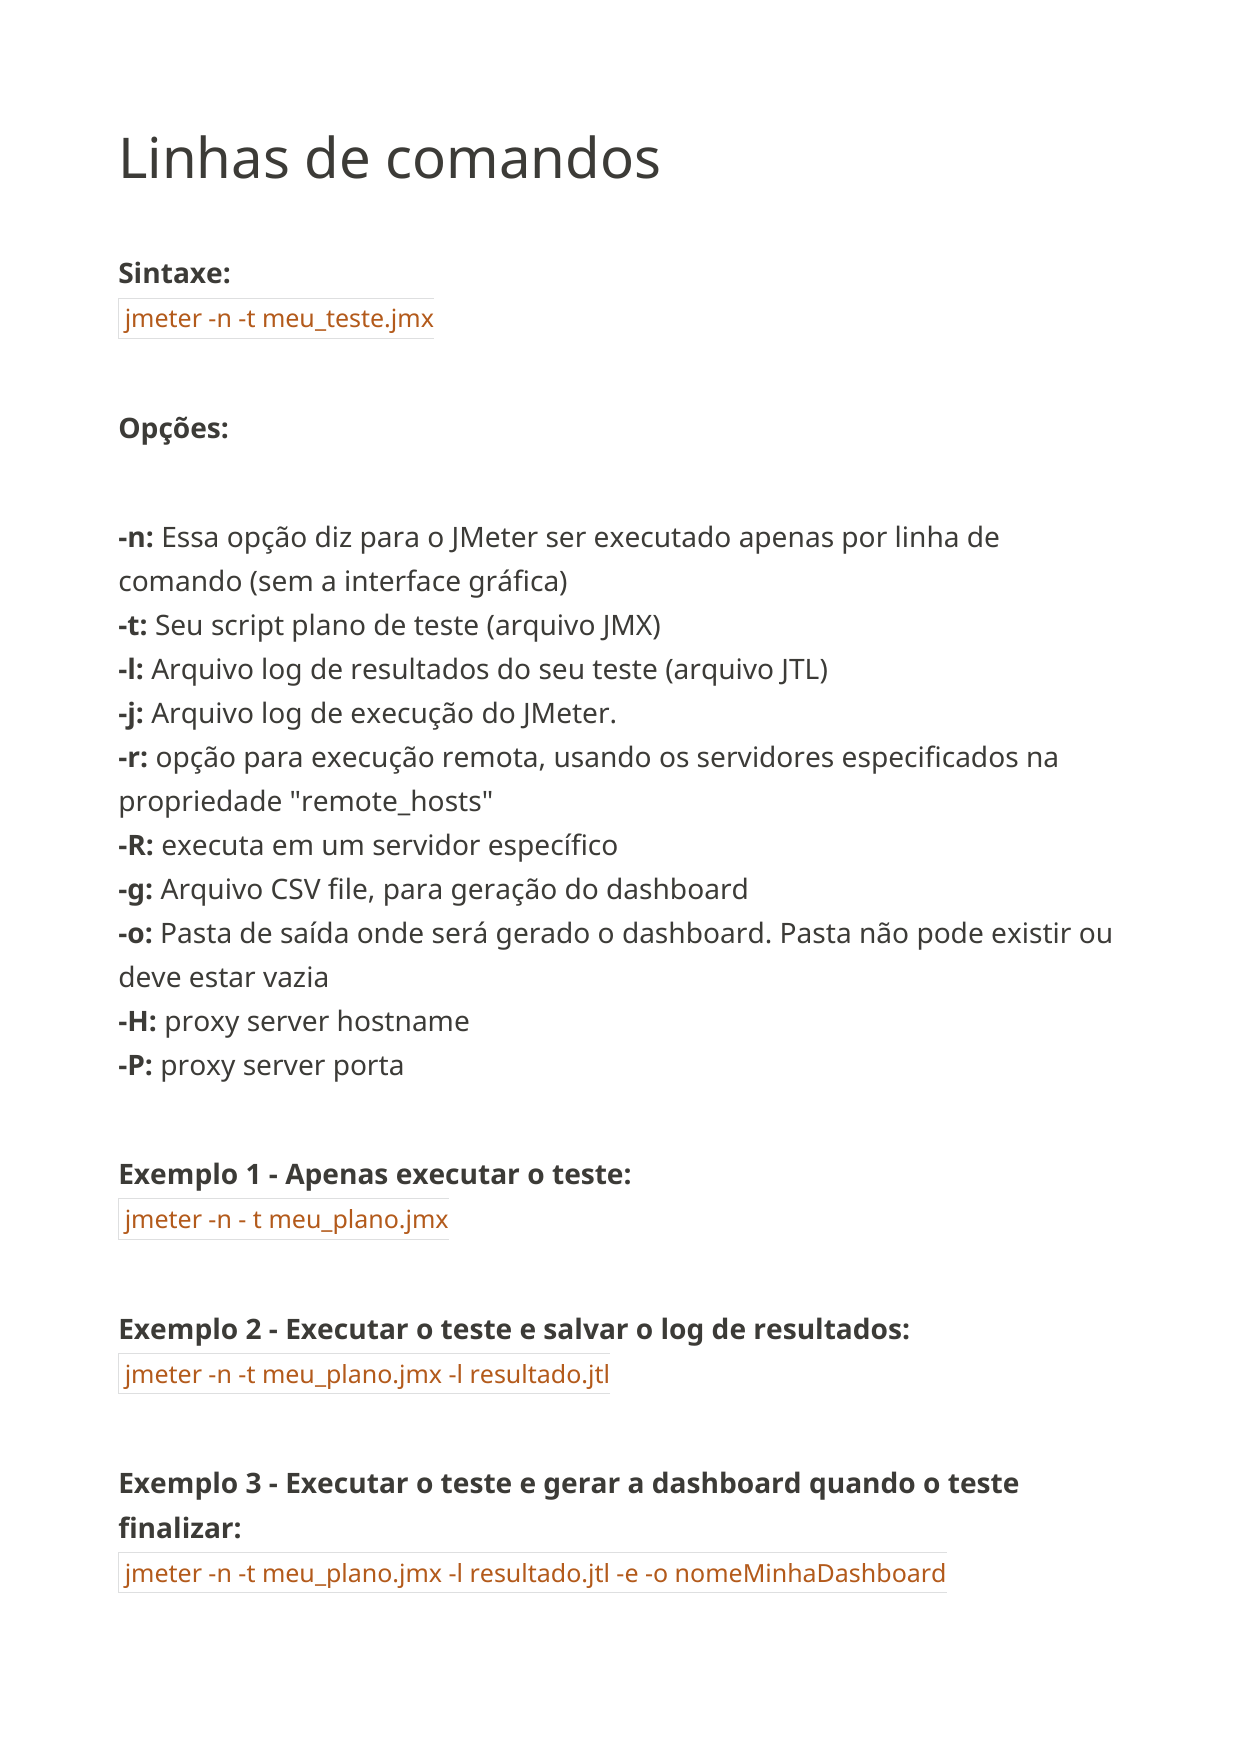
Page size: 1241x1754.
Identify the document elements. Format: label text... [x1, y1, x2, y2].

text Sintaxe: [118, 254, 1122, 292]
text -l: Arquivo log de resultados do seu teste (arquivo JTL) [118, 649, 1122, 687]
text -n: Essa opção diz para o JMeter ser executado apenas por linha de comando (sem a interface gráfica) [118, 517, 1122, 599]
text -g: Arquivo CSV file, para geração do dashboard [118, 869, 1122, 908]
text Opções: [118, 409, 1122, 447]
text -r: opção para execução remota, usando os servidores especificados na propriedade "remote_hosts" [118, 737, 1122, 820]
text Exemplo 2 - Executar o teste e salvar o log de resultados: [118, 1309, 1122, 1347]
text Exemplo 3 - Executar o teste e gerar a dashboard quando o teste finalizar: [118, 1464, 1122, 1546]
text jmeter -n -t meu_plano.jmx -l resultado.jtl -e -o nomeMinhaDashboard [119, 1552, 1122, 1592]
text -H: proxy server hostname [118, 1002, 1122, 1040]
text Linhas de comandos [118, 118, 1122, 195]
text jmeter -n -t meu_teste.jmx [119, 298, 1122, 338]
text -P: proxy server porta [118, 1046, 1122, 1084]
text jmeter -n - t meu_plano.jmx [119, 1198, 1122, 1239]
text jmeter -n -t meu_plano.jmx -l resultado.jtl [119, 1353, 1122, 1393]
text -o: Pasta de saída onde será gerado o dashboard. Pasta não pode existir ou deve estar vazia [118, 913, 1122, 996]
text -t: Seu script plano de teste (arquivo JMX) [118, 605, 1122, 643]
text -R: executa em um servidor específico [118, 825, 1122, 864]
text Exemplo 1 - Apenas executar o teste: [118, 1154, 1122, 1192]
text -j: Arquivo log de execução do JMeter. [118, 693, 1122, 732]
